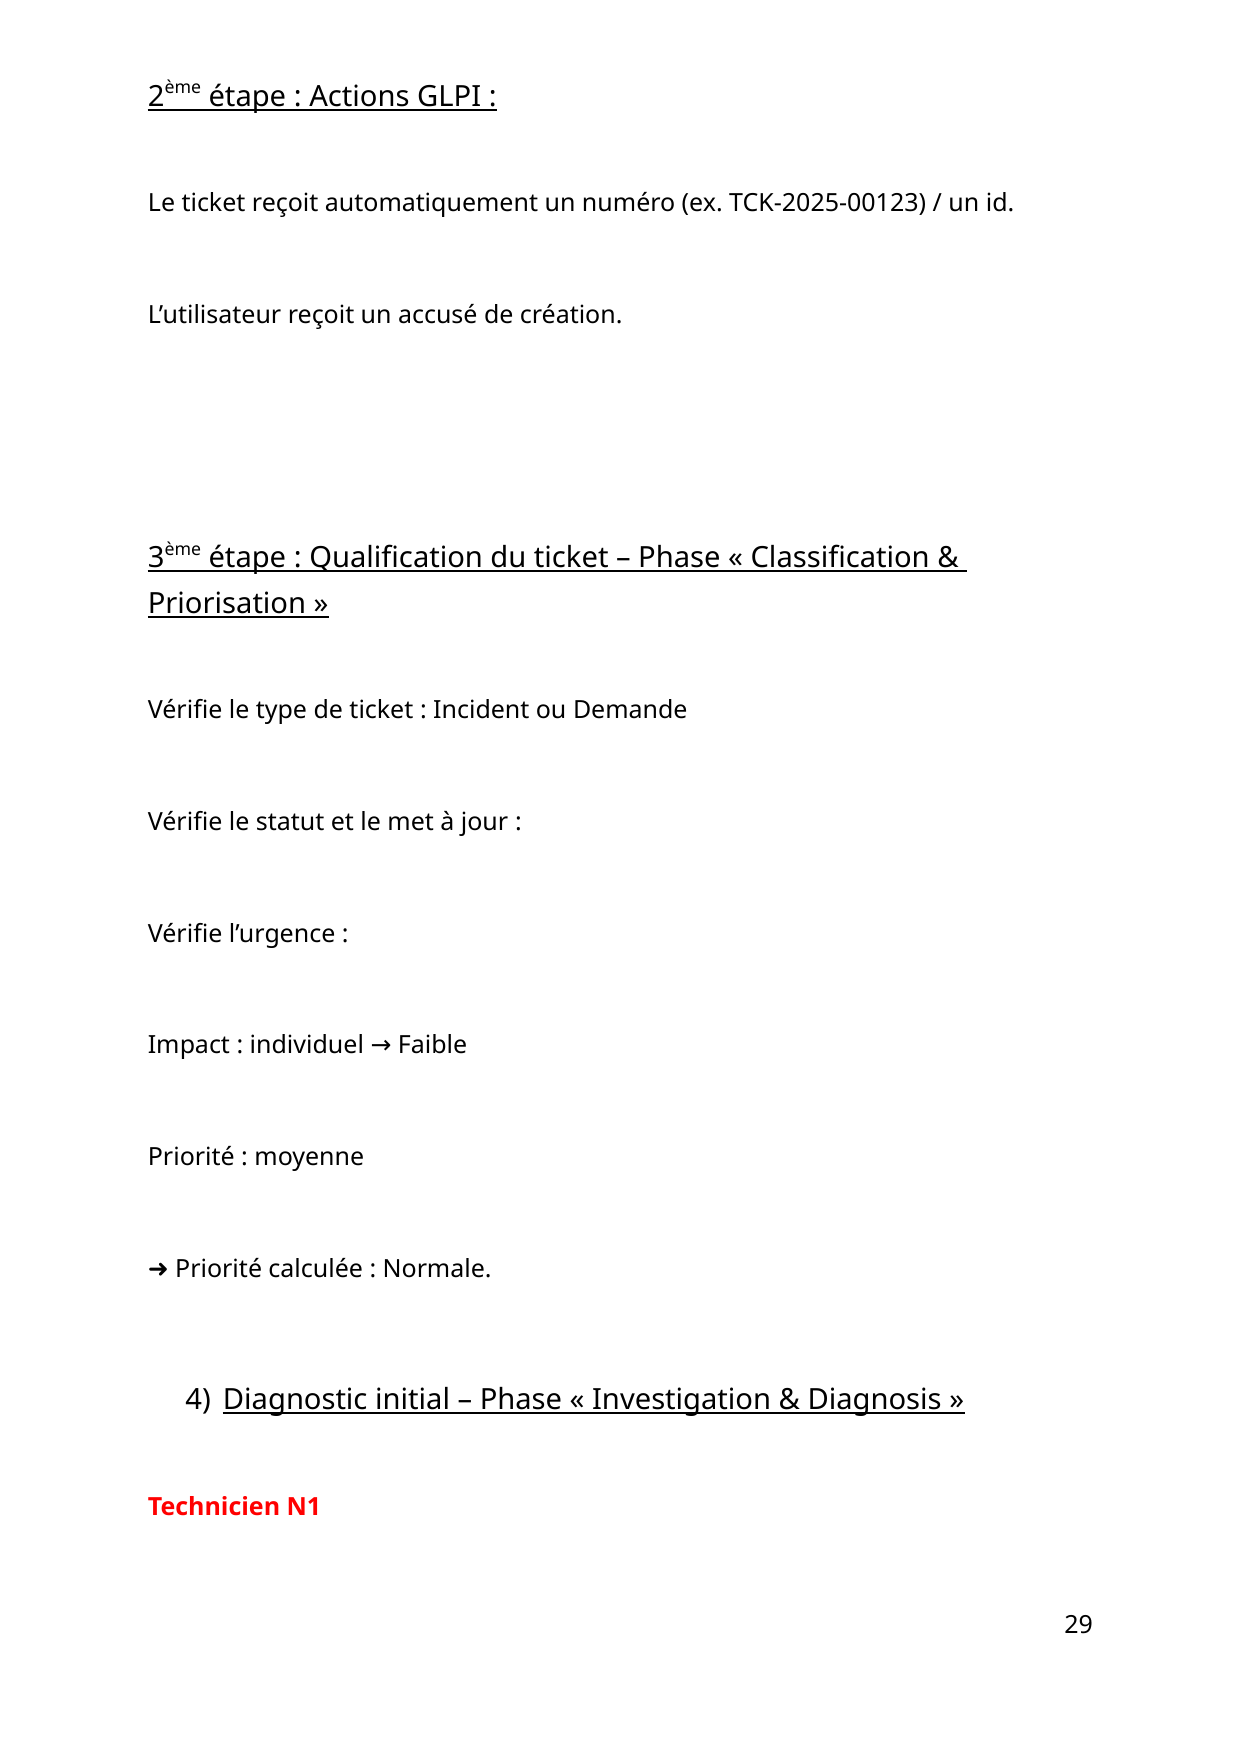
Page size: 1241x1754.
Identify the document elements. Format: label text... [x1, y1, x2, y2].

text Vérifie l’urgence : [148, 915, 1093, 949]
subtitle 3ème étape : Qualification du ticket – Phase « Classification & Priorisation » [148, 536, 1093, 622]
subtitle 2ème étape : Actions GLPI : [148, 75, 1093, 115]
list Diagnostic initial – Phase « Investigation & Diagnosis » [185, 1378, 1093, 1418]
text Impact : individuel → Faible [148, 1027, 1093, 1061]
text Vérifie le type de ticket : Incident ou Demande [148, 692, 1093, 726]
text Vérifie le statut et le met à jour : [148, 803, 1093, 838]
text ➜ Priorité calculée : Normale. [148, 1250, 1093, 1284]
text Technicien N1 [148, 1488, 1093, 1522]
text L’utilisateur reçoit un accusé de création. [148, 296, 1093, 331]
text Priorité : moyenne [148, 1138, 1093, 1173]
text Le ticket reçoit automatiquement un numéro (ex. TCK-2025-00123) / un id. [148, 185, 1093, 219]
